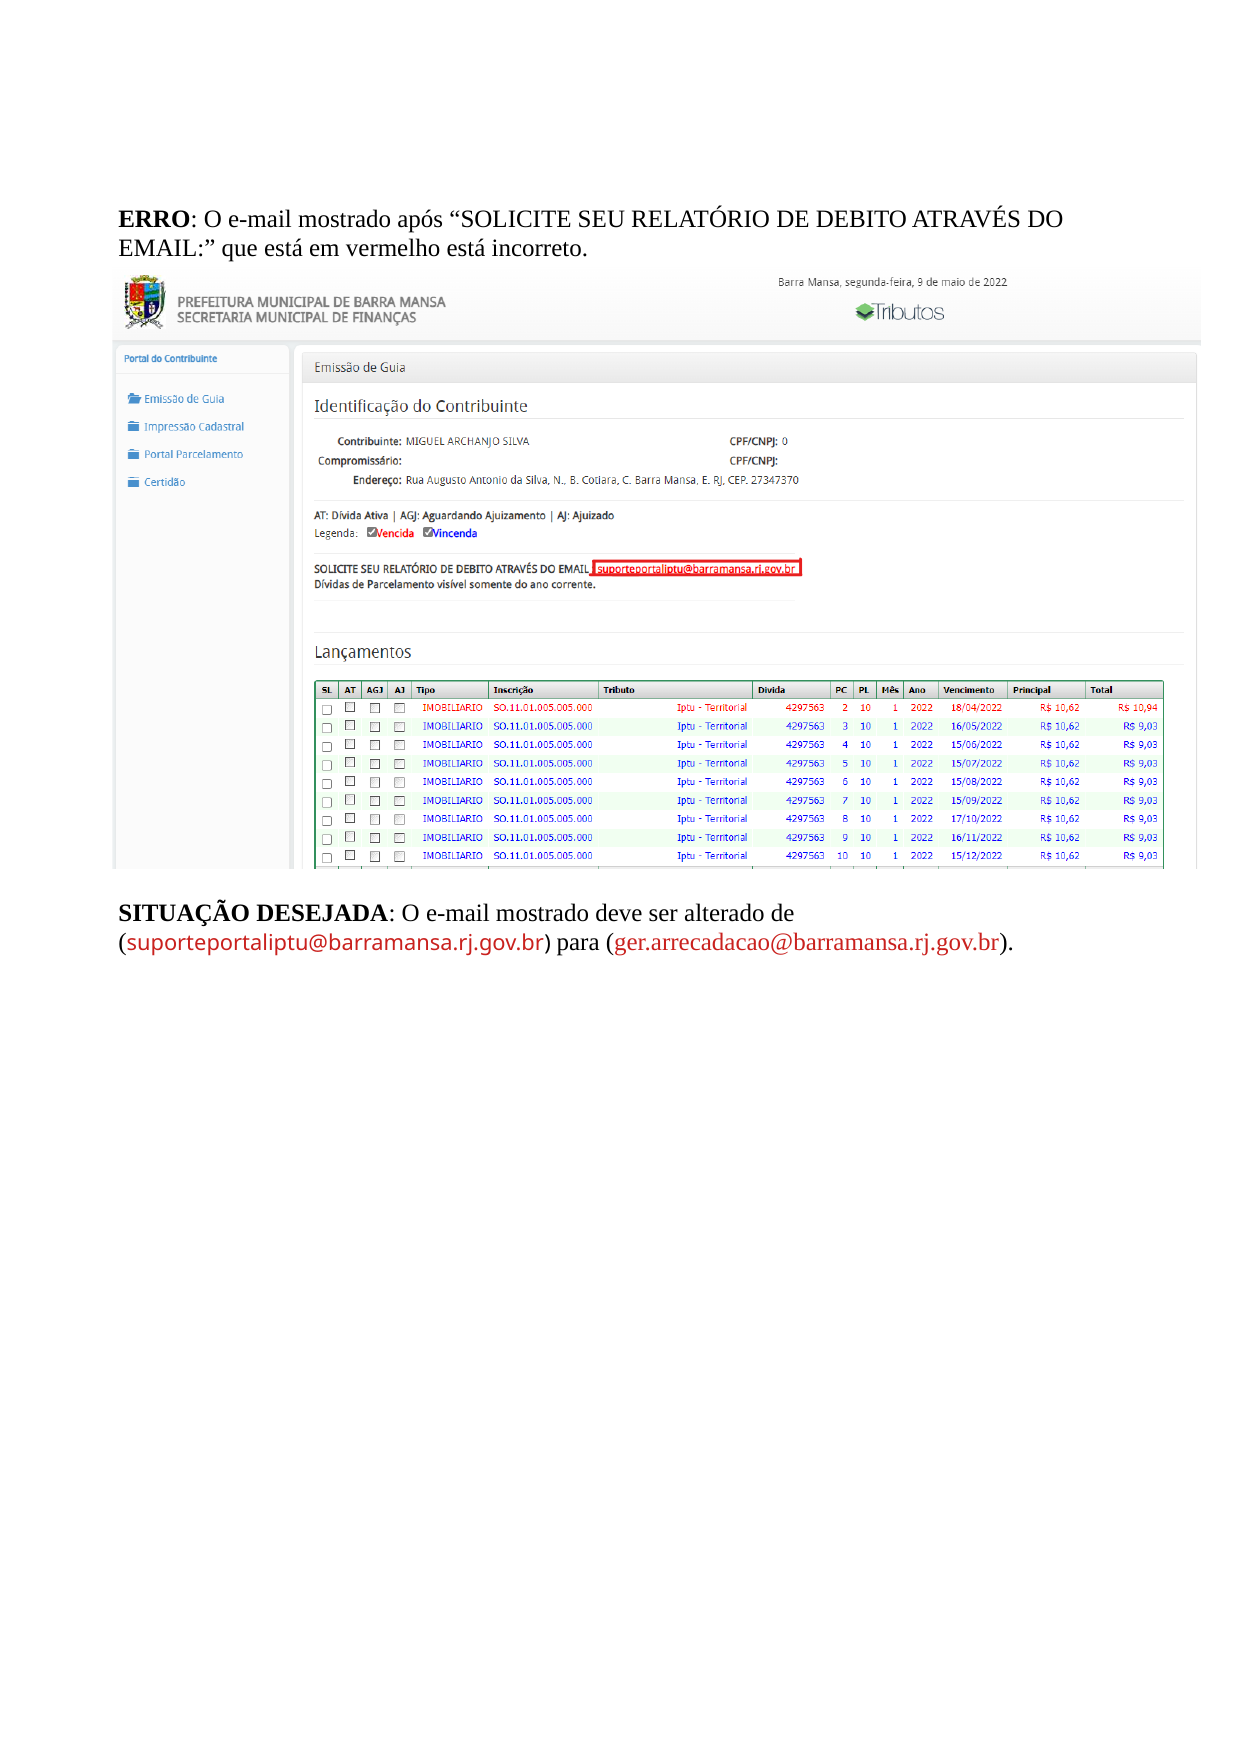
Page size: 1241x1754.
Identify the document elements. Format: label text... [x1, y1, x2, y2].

text ERRO: O e-mail mostrado após “SOLICITE SEU RELATÓRIO DE DEBITO ATRAVÉS DO EMAIL:” que está em vermelho está incorreto. [118, 204, 1122, 262]
text SITUAÇÃO DESEJADA: O e-mail mostrado deve ser alterado de (suporteportaliptu@barramansa.rj.gov.br) para (ger.arrecadacao@barramansa.rj.gov.br). [118, 898, 1122, 956]
picture [112, 267, 1201, 869]
